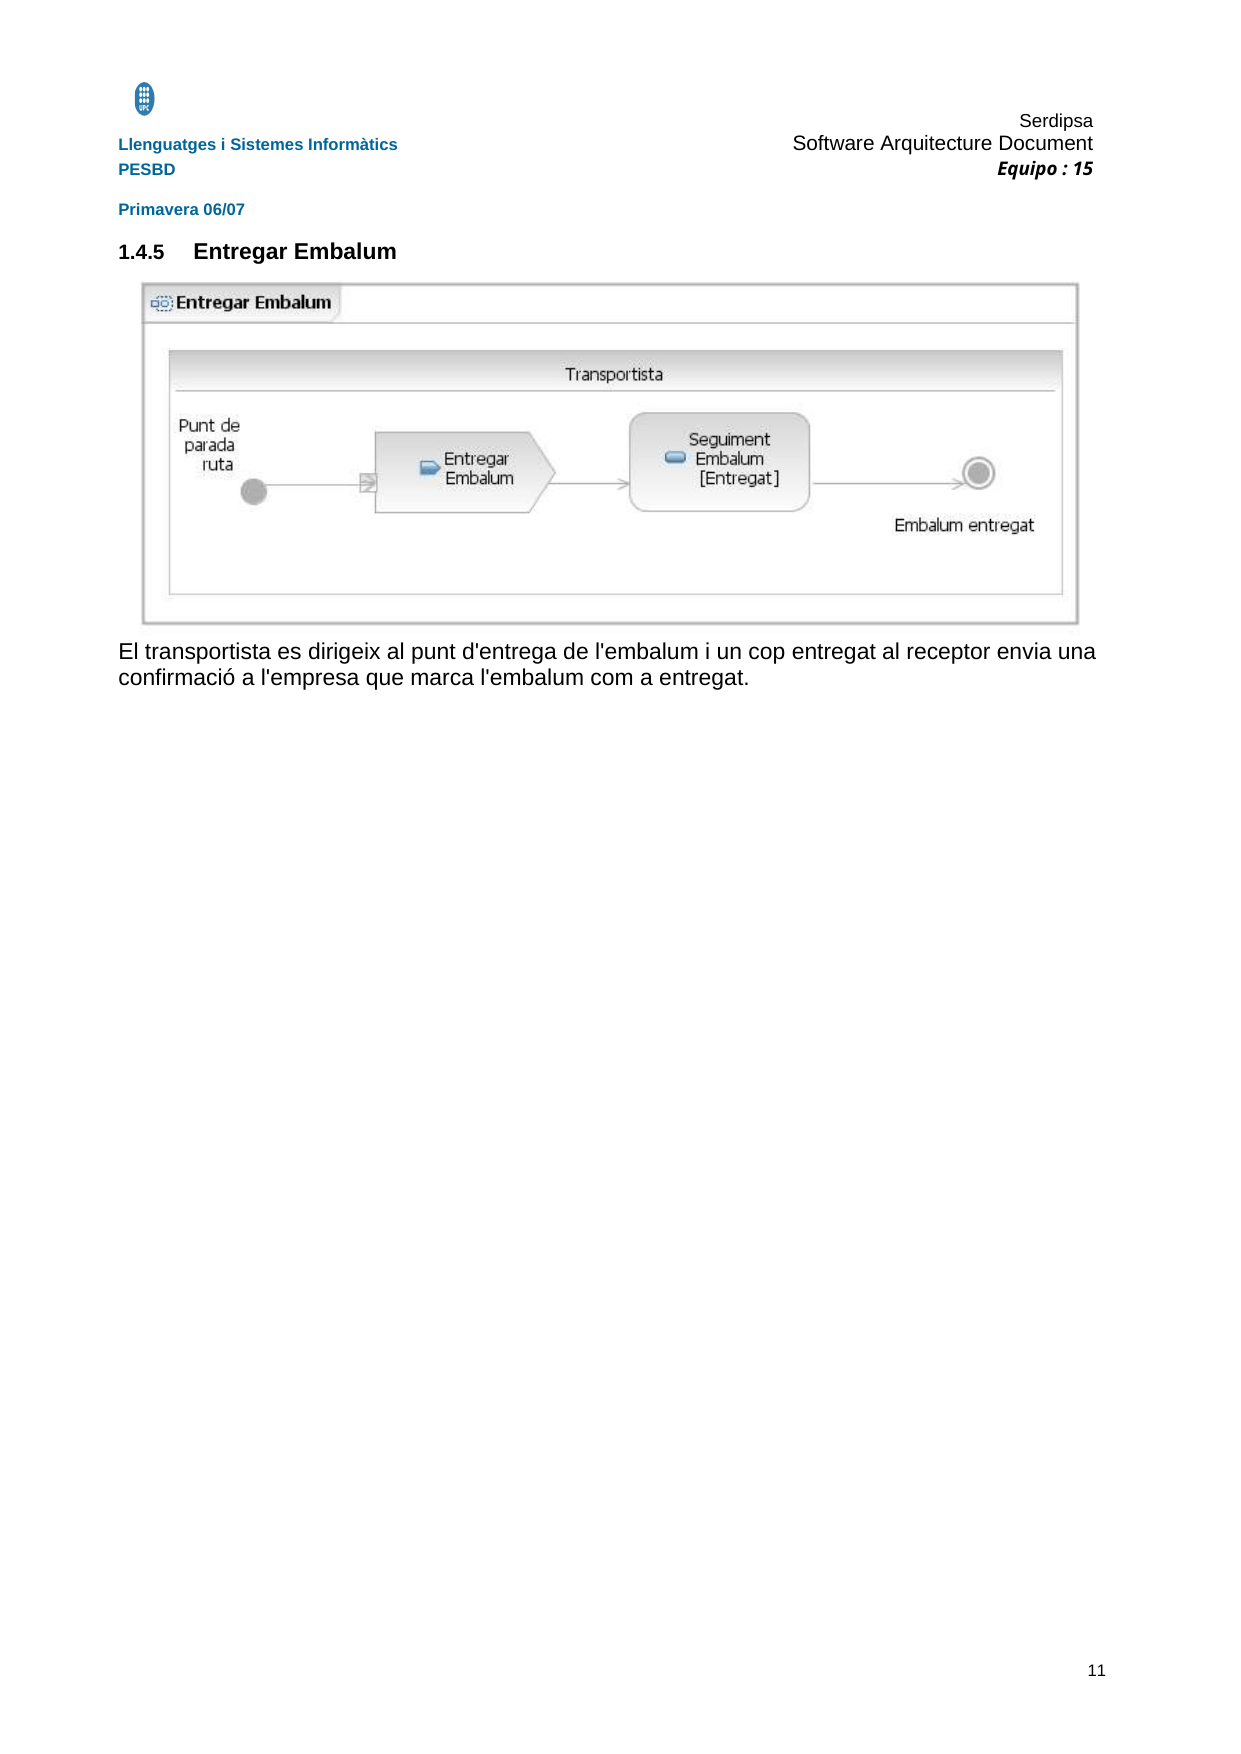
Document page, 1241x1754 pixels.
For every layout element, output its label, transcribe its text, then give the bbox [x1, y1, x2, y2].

subtitle Entregar Embalum [118, 238, 1106, 264]
picture [129, 270, 1095, 638]
text El transportista es dirigeix al punt d'entrega de l'embalum i un cop entregat al receptor envia una confirmació a l'empresa que marca l'embalum com a entregat. [118, 271, 1106, 691]
